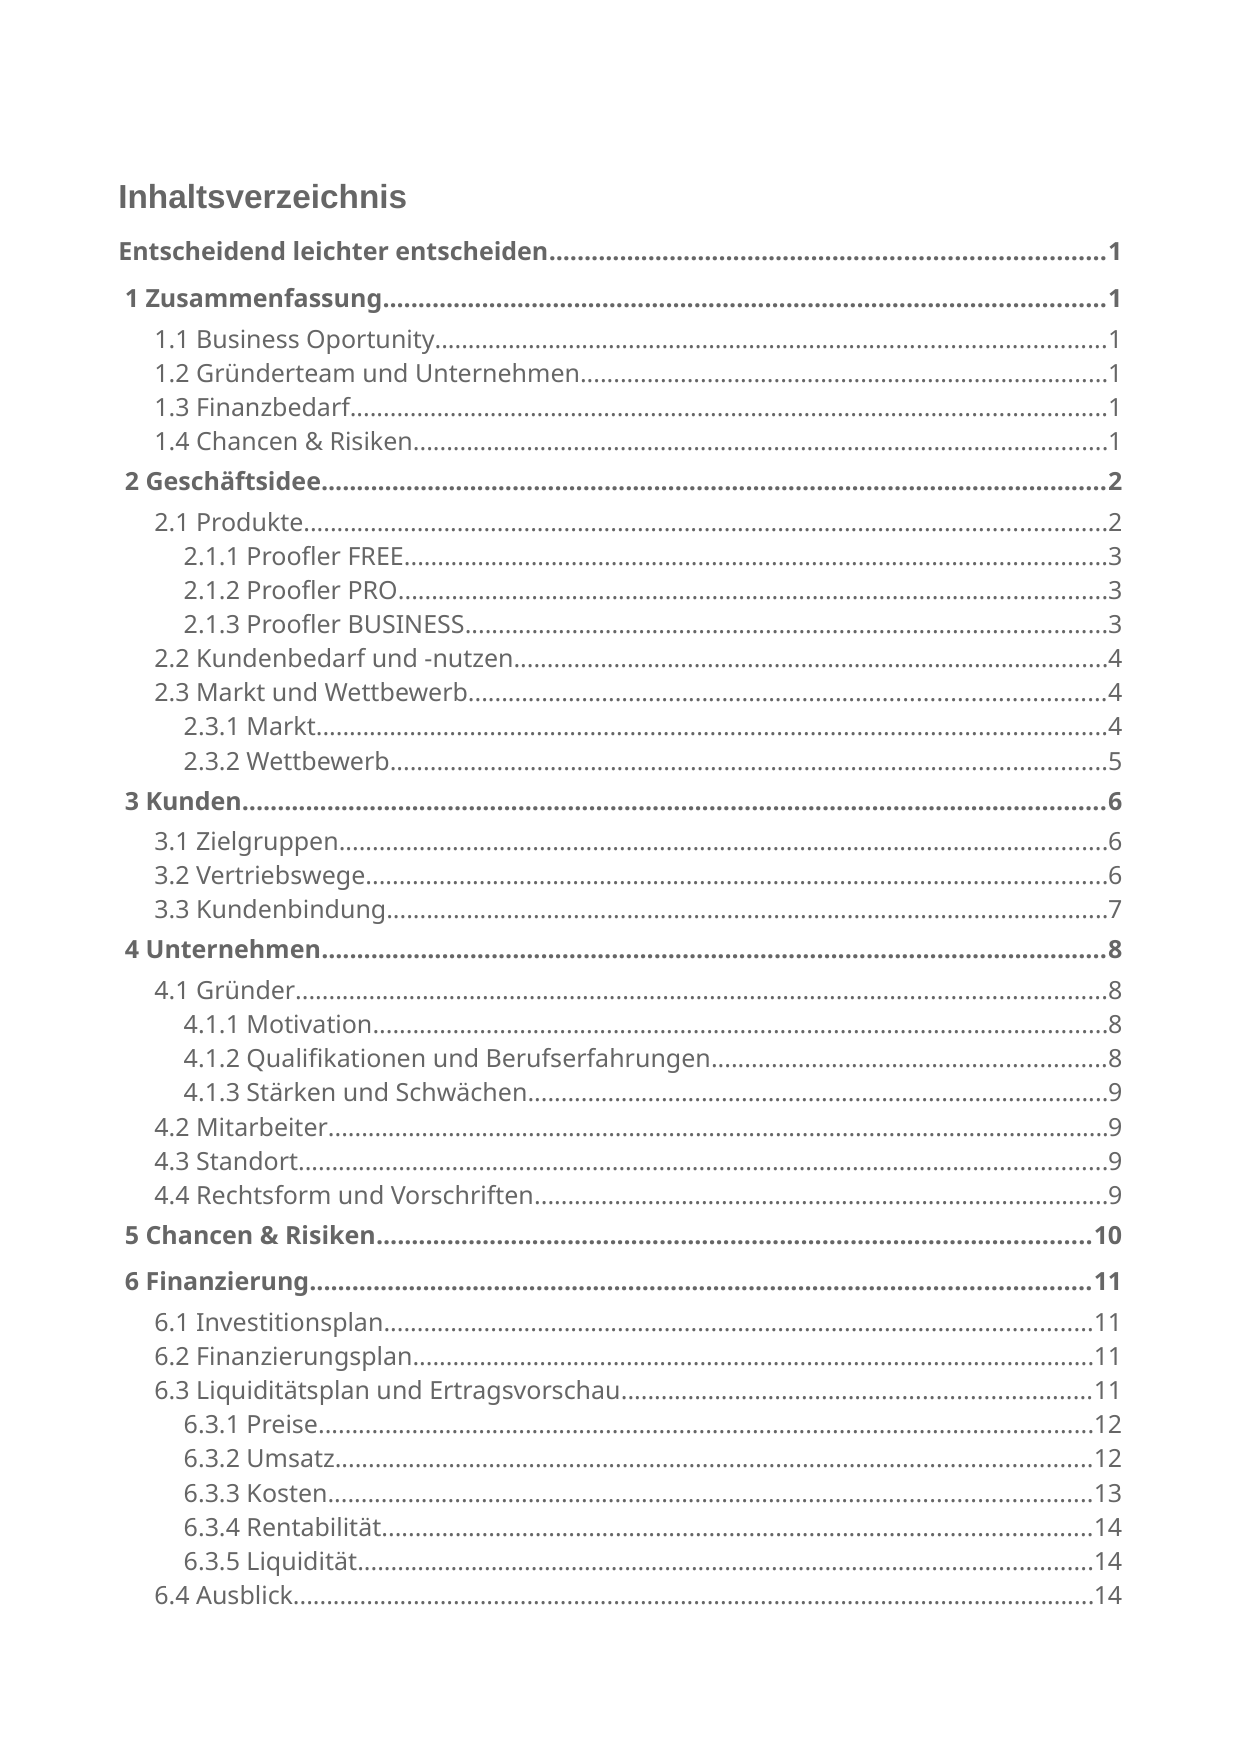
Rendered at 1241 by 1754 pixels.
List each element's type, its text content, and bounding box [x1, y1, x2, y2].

text 4.3 Standort 9 [148, 1143, 1122, 1177]
text 4.2 Mitarbeiter 9 [148, 1109, 1122, 1143]
text 1 Zusammenfassung 1 [118, 281, 1122, 315]
text 5 Chancen & Risiken 10 [118, 1217, 1122, 1251]
text 6.1 Investitionsplan 11 [148, 1305, 1122, 1339]
text 6 Finanzierung 11 [118, 1264, 1122, 1298]
text 2.1.2 Proofler PRO 3 [177, 573, 1122, 607]
text 6.3 Liquiditätsplan und Ertragsvorschau 11 [148, 1373, 1122, 1407]
text 2.3.1 Markt 4 [177, 709, 1122, 743]
text 2.3 Markt und Wettbewerb 4 [148, 675, 1122, 709]
text 6.3.2 Umsatz 12 [177, 1441, 1122, 1475]
text 1.3 Finanzbedarf 1 [148, 390, 1122, 424]
text Entscheidend leichter entscheiden 1 [118, 234, 1122, 268]
text 6.3.5 Liquidität 14 [177, 1543, 1122, 1577]
text 6.4 Ausblick 14 [148, 1577, 1122, 1611]
text 4.1.1 Motivation 8 [177, 1007, 1122, 1041]
subtitle Inhaltsverzeichnis [118, 177, 1122, 216]
text 4.1 Gründer 8 [148, 973, 1122, 1007]
text 4.1.3 Stärken und Schwächen 9 [177, 1075, 1122, 1109]
text 2 Geschäftsidee 2 [118, 464, 1122, 498]
text 1.4 Chancen & Risiken 1 [148, 424, 1122, 458]
text 3 Kunden 6 [118, 783, 1122, 817]
text 3.1 Zielgruppen 6 [148, 824, 1122, 858]
text 2.1.3 Proofler BUSINESS 3 [177, 607, 1122, 641]
text 6.3.4 Rentabilität 14 [177, 1509, 1122, 1543]
text 4 Unternehmen 8 [118, 932, 1122, 966]
text 6.2 Finanzierungsplan 11 [148, 1339, 1122, 1373]
text 6.3.1 Preise 12 [177, 1407, 1122, 1441]
text 2.3.2 Wettbewerb 5 [177, 743, 1122, 777]
text 2.1 Produkte 2 [148, 505, 1122, 539]
text 1.1 Business Oportunity 1 [148, 322, 1122, 356]
text 3.2 Vertriebswege 6 [148, 858, 1122, 892]
text 4.1.2 Qualifikationen und Berufserfahrungen 8 [177, 1041, 1122, 1075]
text 4.4 Rechtsform und Vorschriften 9 [148, 1177, 1122, 1211]
text 1.2 Gründerteam und Unternehmen 1 [148, 356, 1122, 390]
text 6.3.3 Kosten 13 [177, 1475, 1122, 1509]
text 3.3 Kundenbindung 7 [148, 892, 1122, 926]
text 2.1.1 Proofler FREE 3 [177, 539, 1122, 573]
text 2.2 Kundenbedarf und -nutzen 4 [148, 641, 1122, 675]
